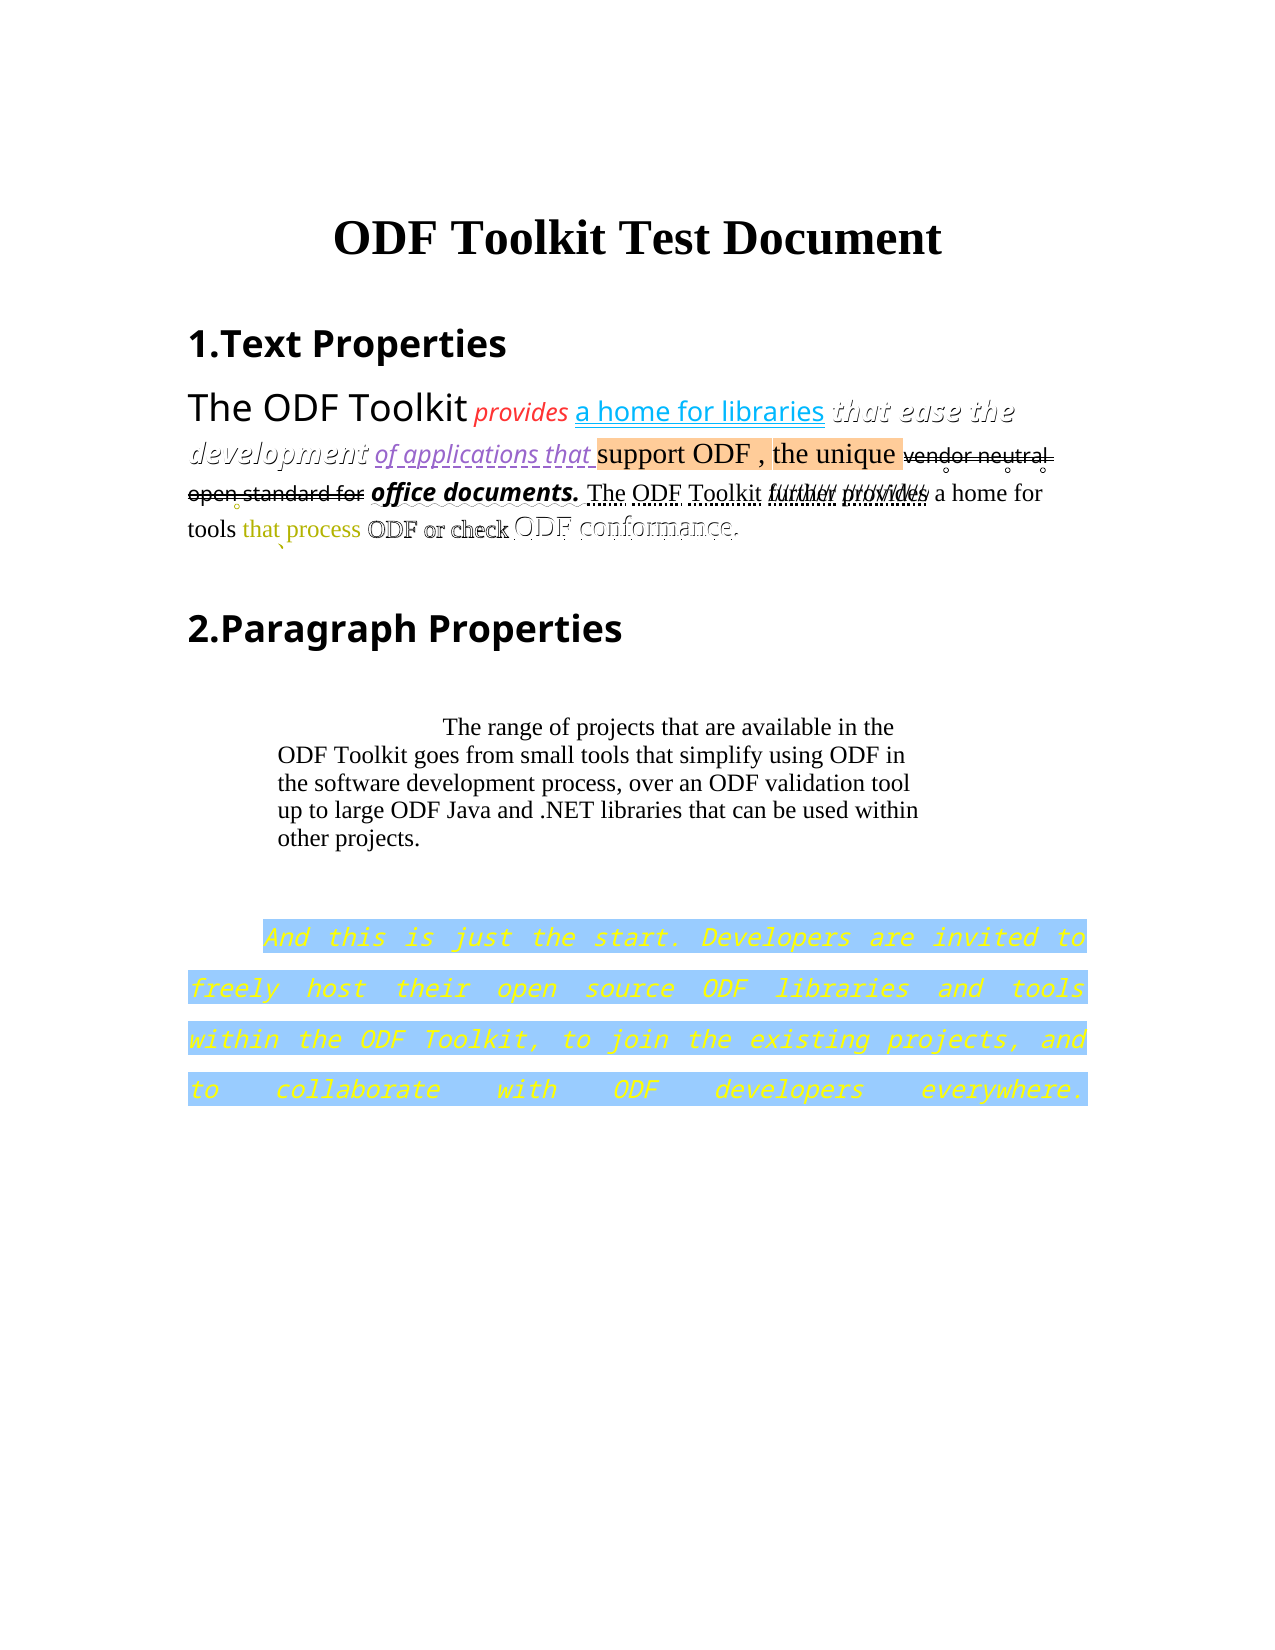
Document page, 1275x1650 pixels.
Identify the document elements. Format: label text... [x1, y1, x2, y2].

title ODF Toolkit Test Document [187, 210, 1087, 265]
subtitle Text Properties [187, 318, 1087, 369]
text The ODF Toolkit provides a home for libraries that ease the development of applications that support ODF , the unique vendor neutral open standard for office documents. The ODF Toolkit further provides a home for tools that process ODF or check ODF conformance. [187, 381, 1087, 549]
text The range of projects that are available in the ODF Toolkit goes from small tools that simplify using ODF in the software development process, over an ODF validation tool up to large ODF Java and .NET libraries that can be used within other projects. [277, 713, 922, 852]
text And this is just the start. Developers are invited to freely host their open source ODF libraries and tools within the ODF Toolkit, to join the existing projects, and to collaborate with ODF developers everywhere. [187, 919, 1087, 1106]
subtitle Paragraph Properties [187, 602, 1087, 653]
